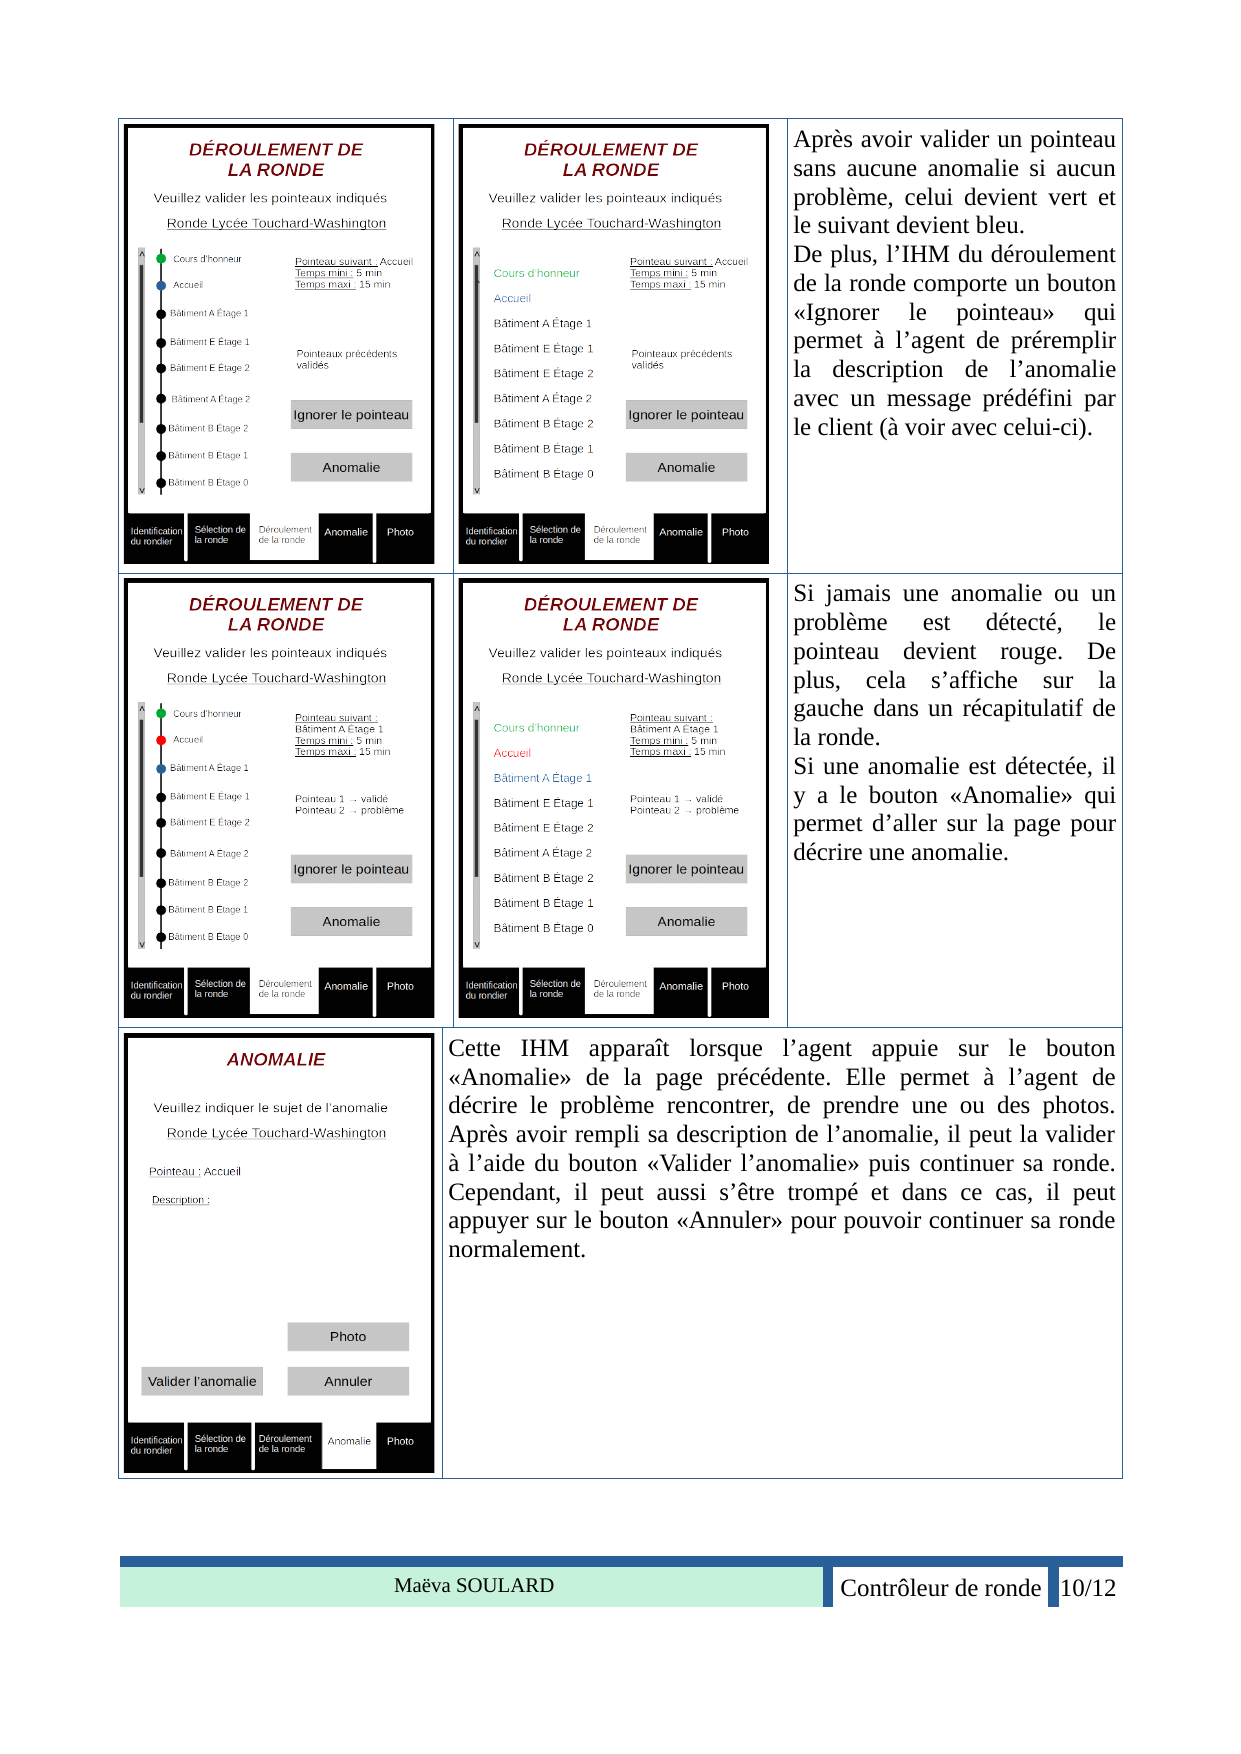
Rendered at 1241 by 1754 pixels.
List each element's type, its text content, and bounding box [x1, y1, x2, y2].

table_cell [454, 574, 787, 1027]
table_header Cette IHM apparaît lorsque l’agent appuie sur le bouton «Anomalie» de la page précédente. Elle permet à l’agent de décrire le problème rencontrer, de prendre une ou des photos. Après avoir rempli sa description de l’anomalie, il peut la valider à l’aide du bouton «Valider l’anomalie» puis continuer sa ronde. Cependant, il peut aussi s’être trompé et dans ce cas, il peut appuyer sur le bouton «Annuler» pour pouvoir continuer sa ronde normalement. [443, 1028, 1122, 1478]
table_cell Si jamais une anomalie ou un problème est détecté, le pointeau devient rouge. De plus, cela s’affiche sur la gauche dans un récapitulatif de la ronde. Si une anomalie est détectée, il y a le bouton «Anomalie» qui permet d’aller sur la page pour décrire une anomalie. [788, 574, 1122, 1027]
table_header [119, 1028, 442, 1478]
table_cell [454, 119, 787, 573]
picture [123, 578, 435, 1018]
table_cell [119, 119, 453, 573]
picture [123, 124, 435, 564]
table_cell Après avoir valider un pointeau sans aucune anomalie si aucun problème, celui devient vert et le suivant devient bleu. De plus, l’IHM du déroulement de la ronde comporte un bouton «Ignorer le pointeau» qui permet à l’agent de préremplir la description de l’anomalie avec un message prédéfini par le client (à voir avec celui-ci). [788, 119, 1122, 573]
picture [458, 124, 769, 564]
picture [123, 1033, 435, 1473]
table_cell [119, 574, 453, 1027]
picture [458, 578, 769, 1018]
